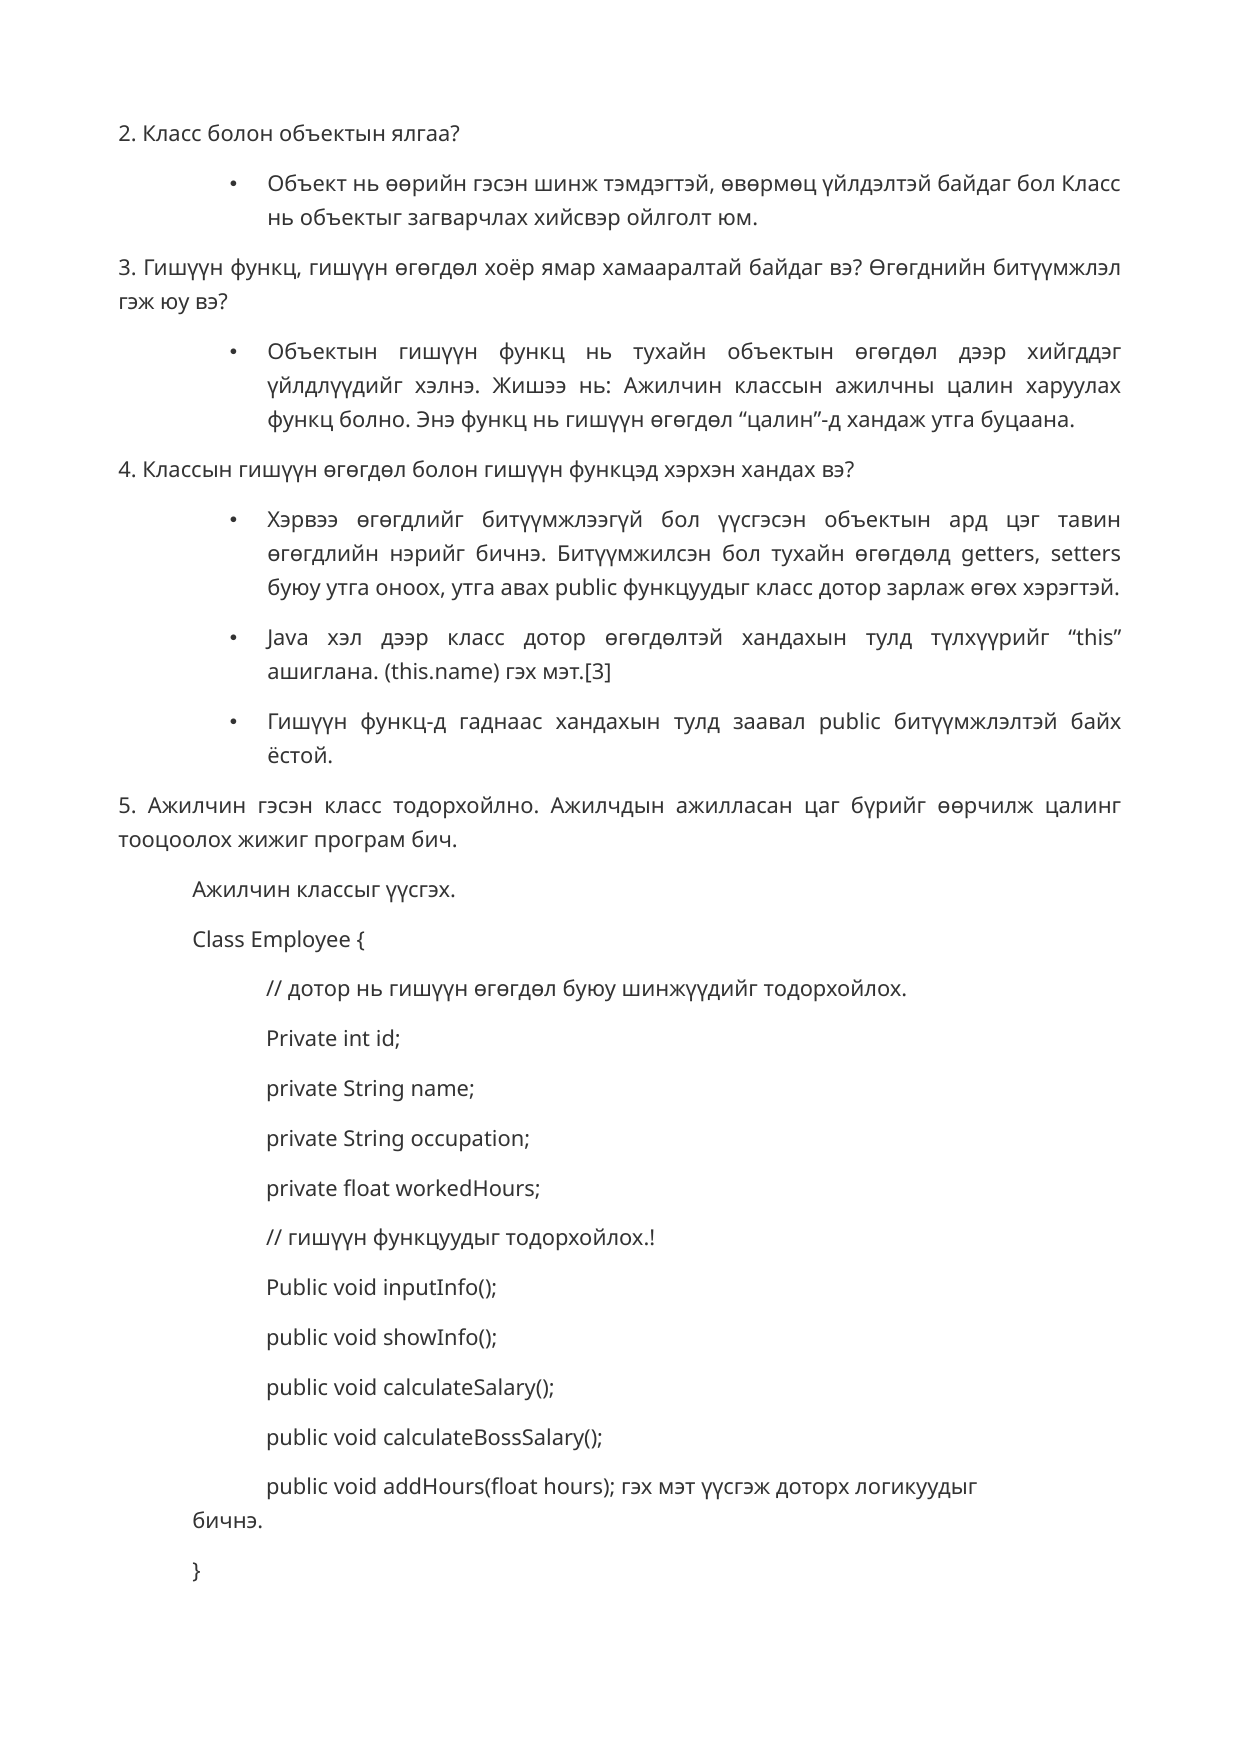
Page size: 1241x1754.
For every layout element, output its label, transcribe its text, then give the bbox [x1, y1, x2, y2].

list Java хэл дээр класс дотор өгөгдөлтэй хандахын тулд түлхүүрийг “this” ашиглана. (this.name) гэх мэт.[3] [229, 622, 1122, 686]
text private String name; [118, 1073, 1122, 1103]
text Public void inputInfo(); [118, 1272, 1122, 1302]
list Хэрвээ өгөгдлийг битүүмжлээгүй бол үүсгэсэн объектын ард цэг тавин өгөгдлийн нэрийг бичнэ. Битүүмжилсэн бол тухайн өгөгдөлд getters, setters буюу утга оноох, утга авах public функцуудыг класс дотор зарлаж өгөх хэрэгтэй. [229, 504, 1122, 602]
text 5. Ажилчин гэсэн класс тодорхойлно. Ажилчдын ажилласан цаг бүрийг өөрчилж цалинг тооцоолох жижиг програм бич. [118, 790, 1122, 854]
text private String occupation; [118, 1123, 1122, 1152]
list Объект нь өөрийн гэсэн шинж тэмдэгтэй, өвөрмөц үйлдэлтэй байдаг бол Класс нь объектыг загварчлах хийсвэр ойлголт юм. [229, 168, 1122, 232]
text // дотор нь гишүүн өгөгдөл буюу шинжүүдийг тодорхойлох. [118, 973, 1122, 1003]
text private float workedHours; [118, 1172, 1122, 1202]
list Гишүүн функц-д гаднаас хандахын тулд заавал public битүүмжлэлтэй байх ёстой. [229, 706, 1122, 770]
list Объектын гишүүн функц нь тухайн объектын өгөгдөл дээр хийгддэг үйлдлүүдийг хэлнэ. Жишээ нь: Ажилчин классын ажилчны цалин харуулах функц болно. Энэ функц нь гишүүн өгөгдөл “цалин”-д хандаж утга буцаана. [229, 336, 1122, 434]
text // гишүүн функцуудыг тодорхойлох.! [118, 1222, 1122, 1252]
text public void calculateBossSalary(); [118, 1421, 1122, 1451]
text 2. Класс болон объектын ялгаа? [118, 118, 1122, 148]
text Private int id; [118, 1023, 1122, 1053]
text public void showInfo(); [118, 1322, 1122, 1352]
text 3. Гишүүн функц, гишүүн өгөгдөл хоёр ямар хамааралтай байдаг вэ? Өгөгднийн битүүмжлэл гэж юу вэ? [118, 252, 1122, 316]
text public void calculateSalary(); [118, 1372, 1122, 1401]
text } [118, 1555, 1122, 1585]
text 4. Классын гишүүн өгөгдөл болон гишүүн функцэд хэрхэн хандах вэ? [118, 454, 1122, 484]
text public void addHours(float hours); гэх мэт үүсгэж доторх логикуудыг бичнэ. [118, 1471, 1122, 1535]
text Ажилчин классыг үүсгэх. [118, 874, 1122, 903]
text Class Employee { [118, 923, 1122, 953]
